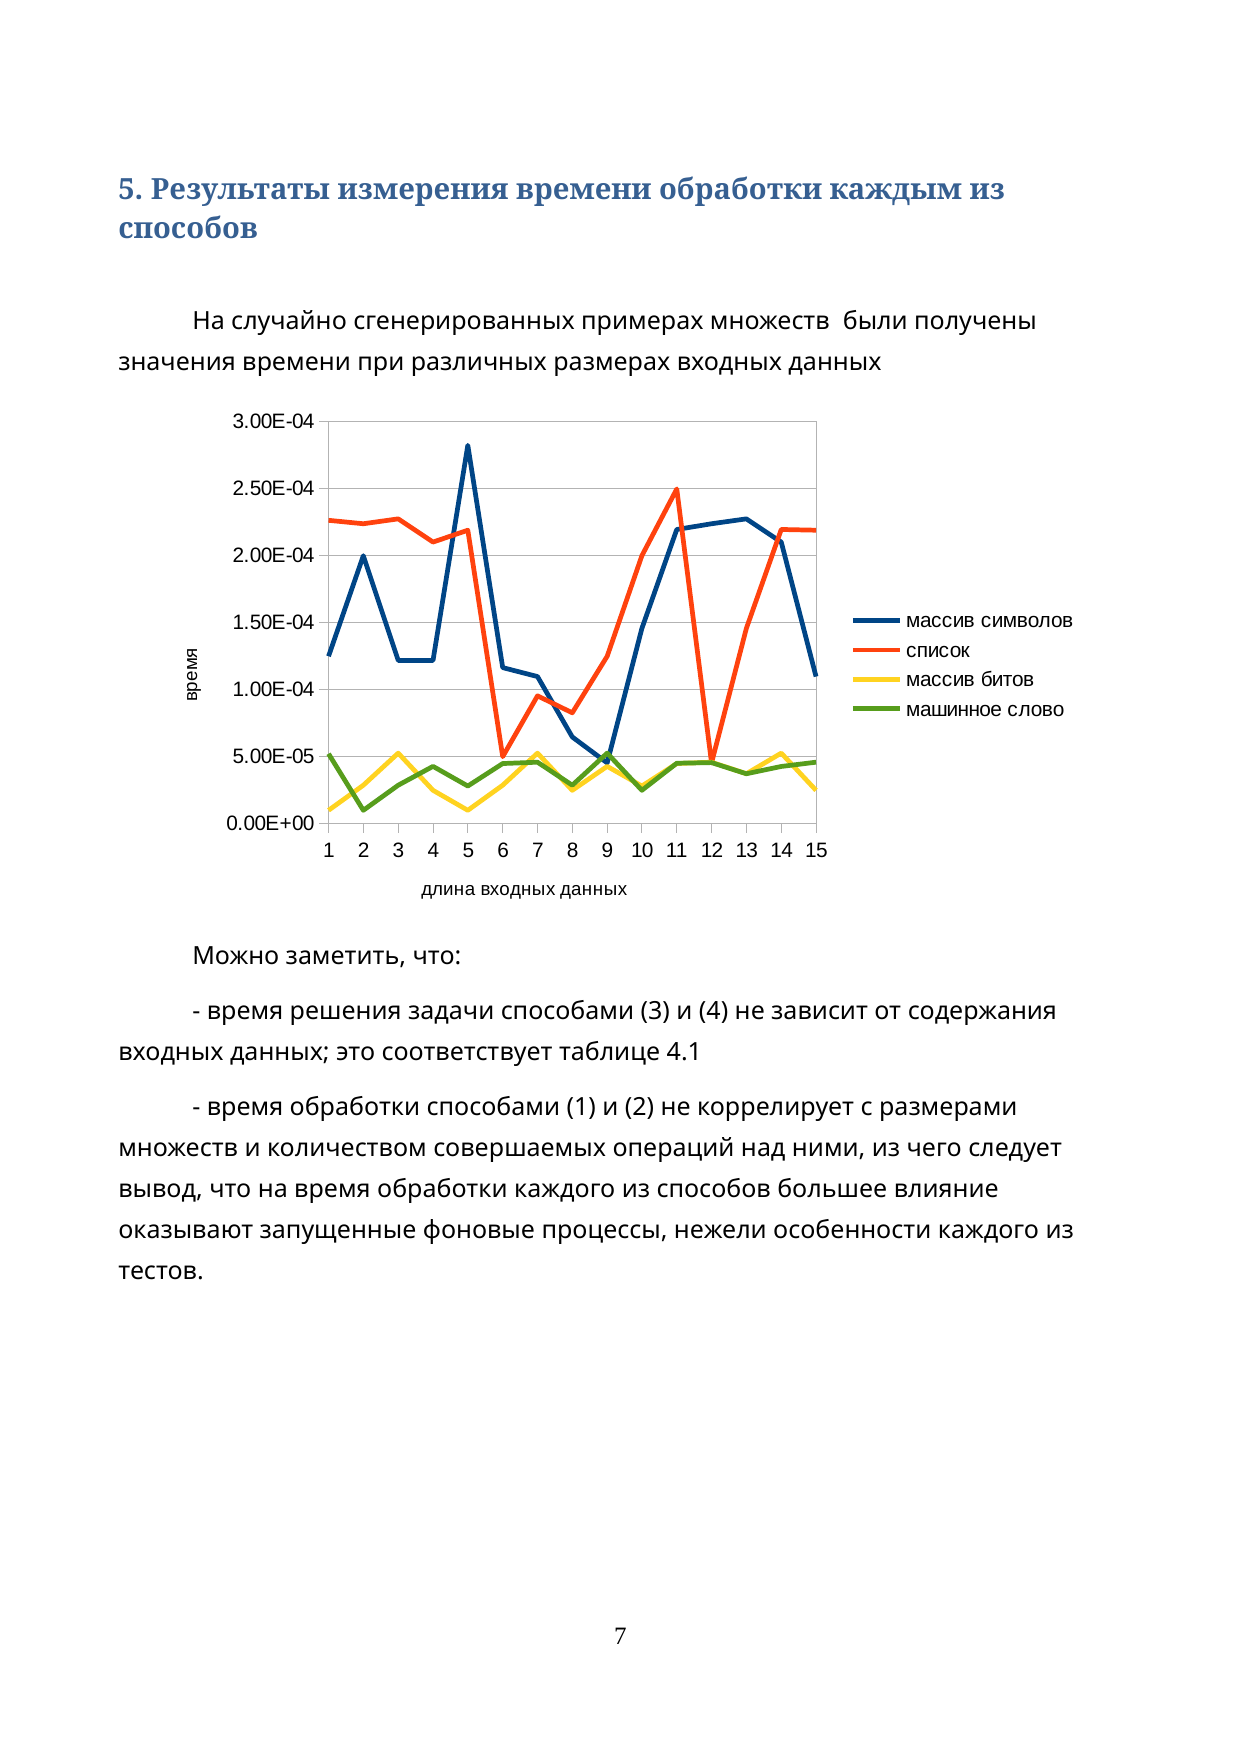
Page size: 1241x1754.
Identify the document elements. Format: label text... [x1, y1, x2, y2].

subtitle 5. Результаты измерения времени обработки каждым из способов [118, 168, 1122, 247]
text - время решения задачи способами (3) и (4) не зависит от содержания входных данных; это соответствует таблице 4.1 [118, 993, 1122, 1068]
text На случайно сгенерированных примерах множеств были получены значения времени при различных размерах входных данных [118, 303, 1122, 378]
text - время обработки способами (1) и (2) не коррелирует с размерами множеств и количеством совершаемых операций над ними, из чего следует вывод, что на время обработки каждого из способов большее влияние оказывают запущенные фоновые процессы, нежели особенности каждого из тестов. [118, 1089, 1122, 1286]
text Можно заметить, что: [118, 399, 1122, 971]
